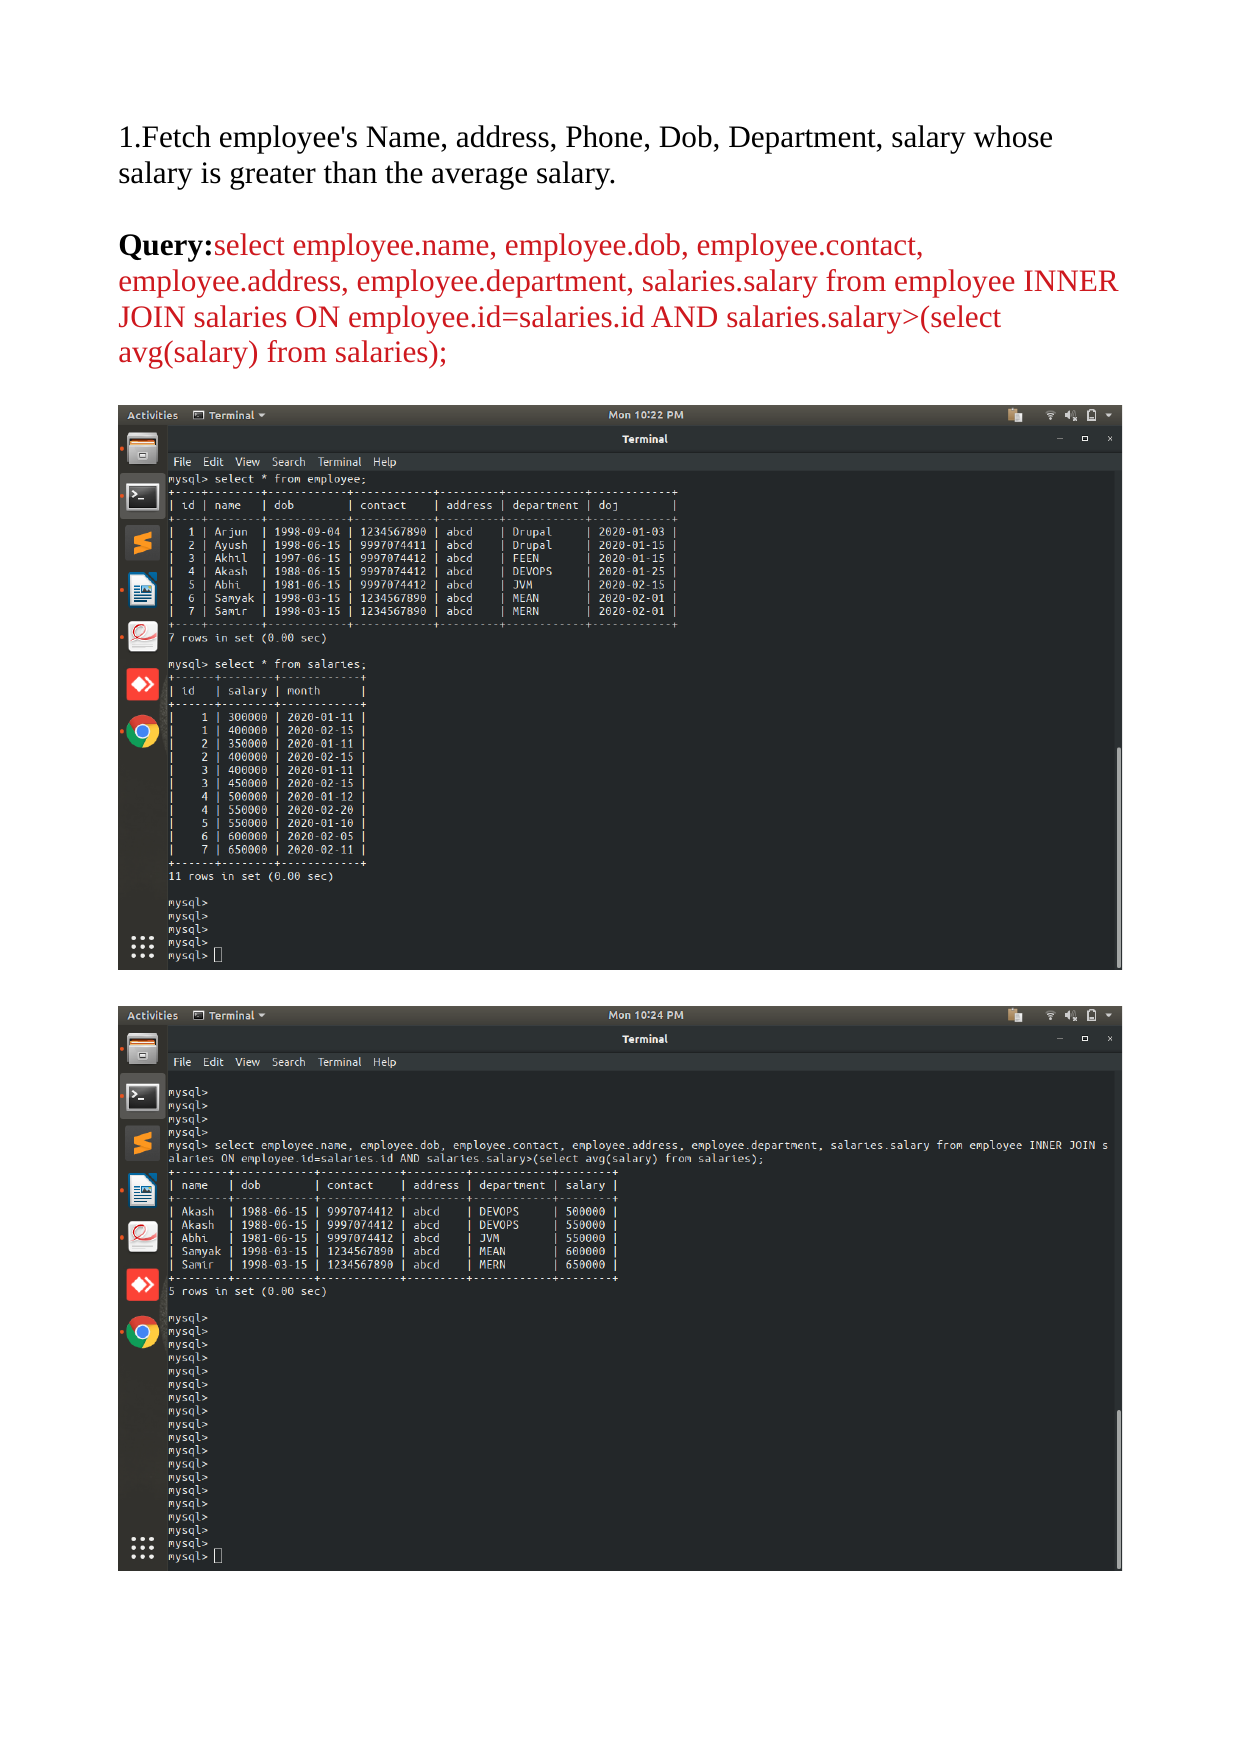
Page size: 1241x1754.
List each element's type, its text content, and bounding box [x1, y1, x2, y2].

picture [118, 1006, 1123, 1571]
text 1.Fetch employee's Name, address, Phone, Dob, Department, salary whose salary is greater than the average salary. [118, 118, 1122, 190]
picture [118, 405, 1123, 970]
text Query:select employee.name, employee.dob, employee.contact, employee.address, employee.department, salaries.salary from employee INNER JOIN salaries ON employee.id=salaries.id AND salaries.salary>(select avg(salary) from salaries); [118, 226, 1122, 370]
